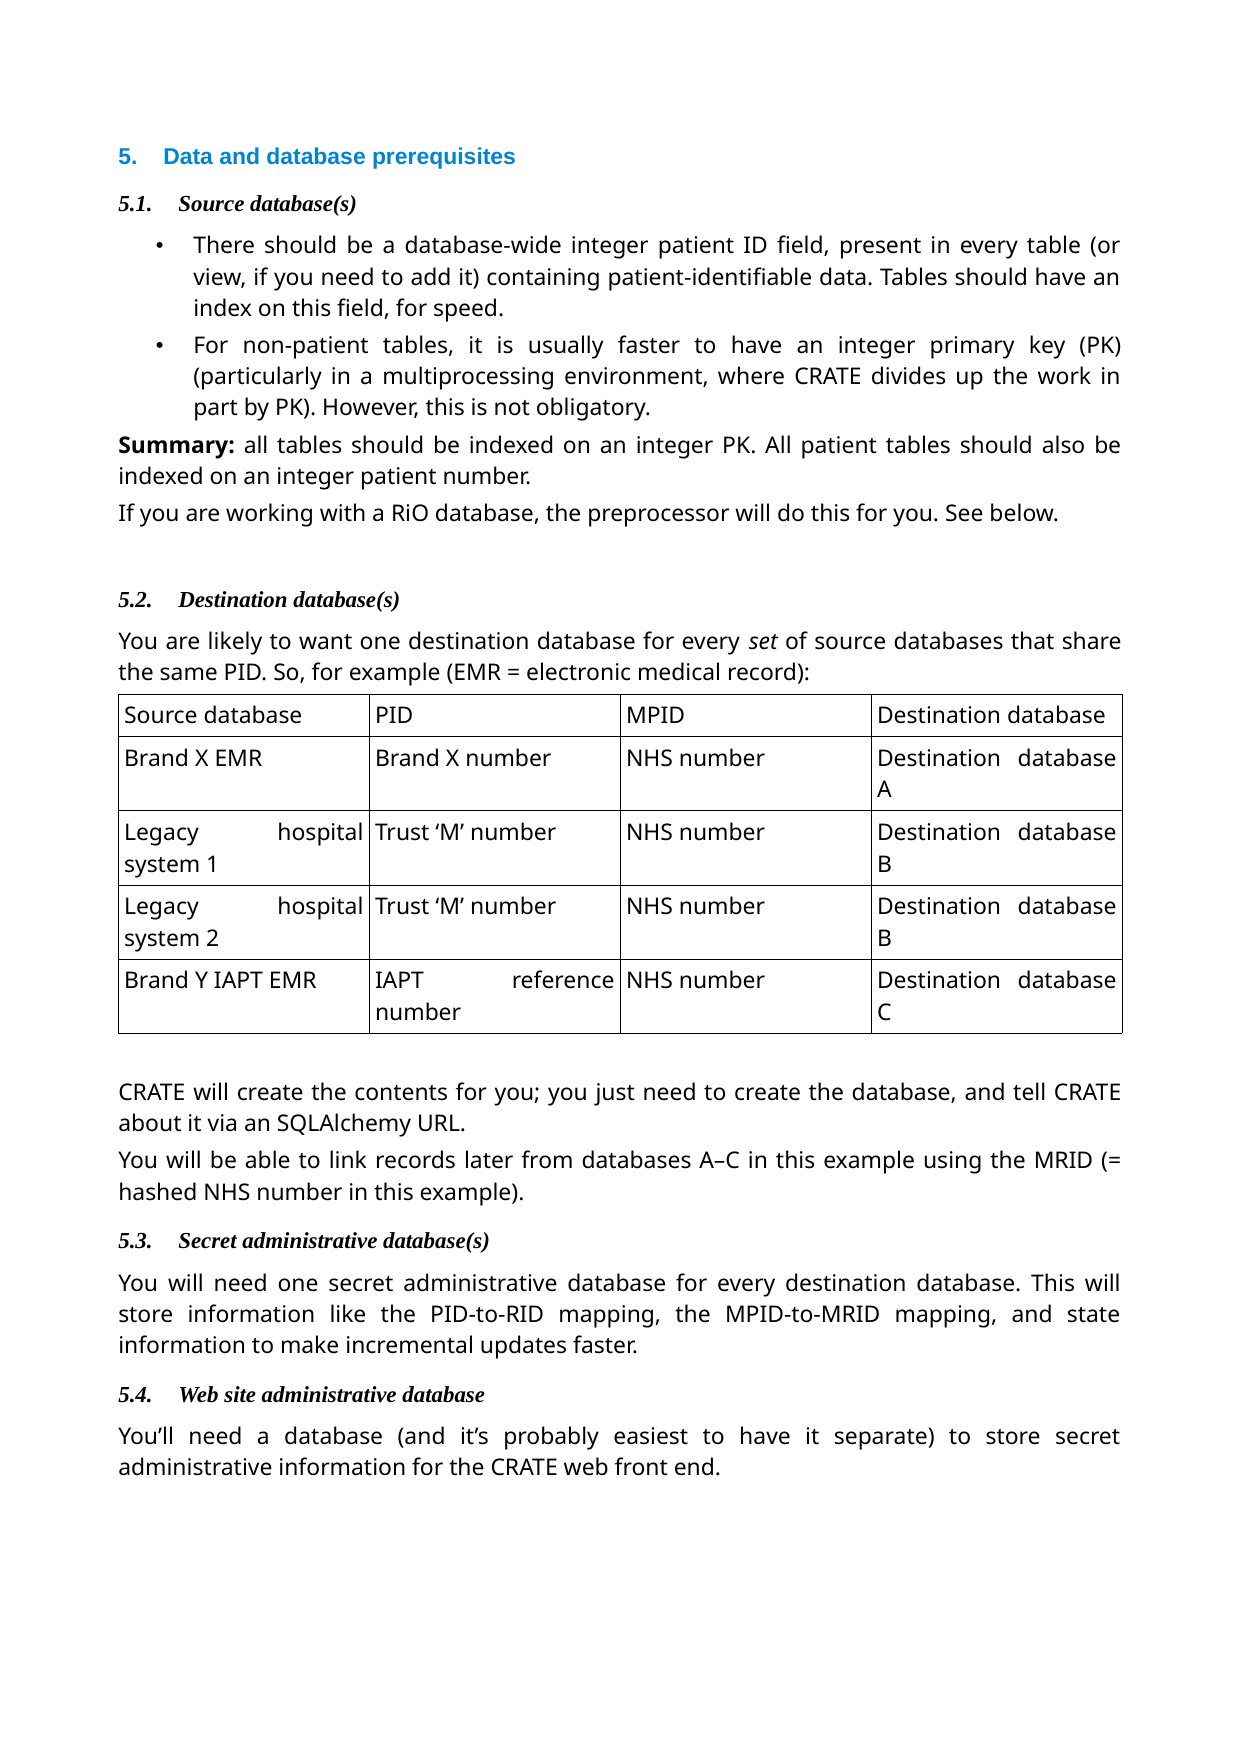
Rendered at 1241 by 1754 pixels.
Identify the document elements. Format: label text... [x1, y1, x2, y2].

table_header MPID [621, 695, 871, 736]
subtitle Destination database(s) [118, 586, 1122, 613]
table_cell Destination database C [872, 960, 1122, 1033]
table_cell Trust ‘M’ number [370, 811, 620, 884]
table_cell Destination database B [872, 886, 1122, 958]
text If you are working with a RiO database, the preprocessor will do this for you. See below. [118, 497, 1122, 528]
text Summary: all tables should be indexed on an integer PK. All patient tables should also be indexed on an integer patient number. [118, 428, 1122, 491]
text You are likely to want one destination database for every set of source databases that share the same PID. So, for example (EMR = electronic medical record): [118, 625, 1122, 688]
table_cell Destination database B [872, 811, 1122, 884]
table_cell Trust ‘M’ number [370, 886, 620, 958]
text You will be able to link records later from databases A–C in this example using the MRID (= hashed NHS number in this example). [118, 1144, 1122, 1207]
table_header PID [370, 695, 620, 736]
table_cell NHS number [621, 737, 871, 810]
table_header Destination database [872, 695, 1122, 736]
table_cell Legacy hospital system 1 [119, 811, 369, 884]
table_cell NHS number [621, 811, 871, 884]
table_header Source database [119, 695, 369, 736]
list For non-patient tables, it is usually faster to have an integer primary key (PK) (particularly in a multiprocessing environment, where CRATE divides up the work in part by PK). However, this is not obligatory. [156, 329, 1122, 423]
table_cell Brand X EMR [119, 737, 369, 810]
text You will need one secret administrative database for every destination database. This will store information like the PID-to-RID mapping, the MPID-to-MRID mapping, and state information to make incremental updates faster. [118, 1266, 1122, 1360]
subtitle Secret administrative database(s) [118, 1228, 1122, 1254]
subtitle Web site administrative database [118, 1381, 1122, 1407]
table_cell Destination database A [872, 737, 1122, 810]
list There should be a database-wide integer patient ID field, present in every table (or view, if you need to add it) containing patient-identifiable data. Tables should have an index on this field, for speed. [156, 229, 1122, 323]
table_cell NHS number [621, 886, 871, 958]
table_cell Brand X number [370, 737, 620, 810]
subtitle Source database(s) [118, 190, 1122, 217]
text CRATE will create the contents for you; you just need to create the database, and tell CRATE about it via an SQLAlchemy URL. [118, 1076, 1122, 1138]
table_cell Brand Y IAPT EMR [119, 960, 369, 1033]
subtitle Data and database prerequisites [118, 143, 1122, 169]
table_cell NHS number [621, 960, 871, 1033]
table_cell Legacy hospital system 2 [119, 886, 369, 958]
table_cell IAPT reference number [370, 960, 620, 1033]
text You’ll need a database (and it’s probably easiest to have it separate) to store secret administrative information for the CRATE web front end. [118, 1420, 1122, 1482]
